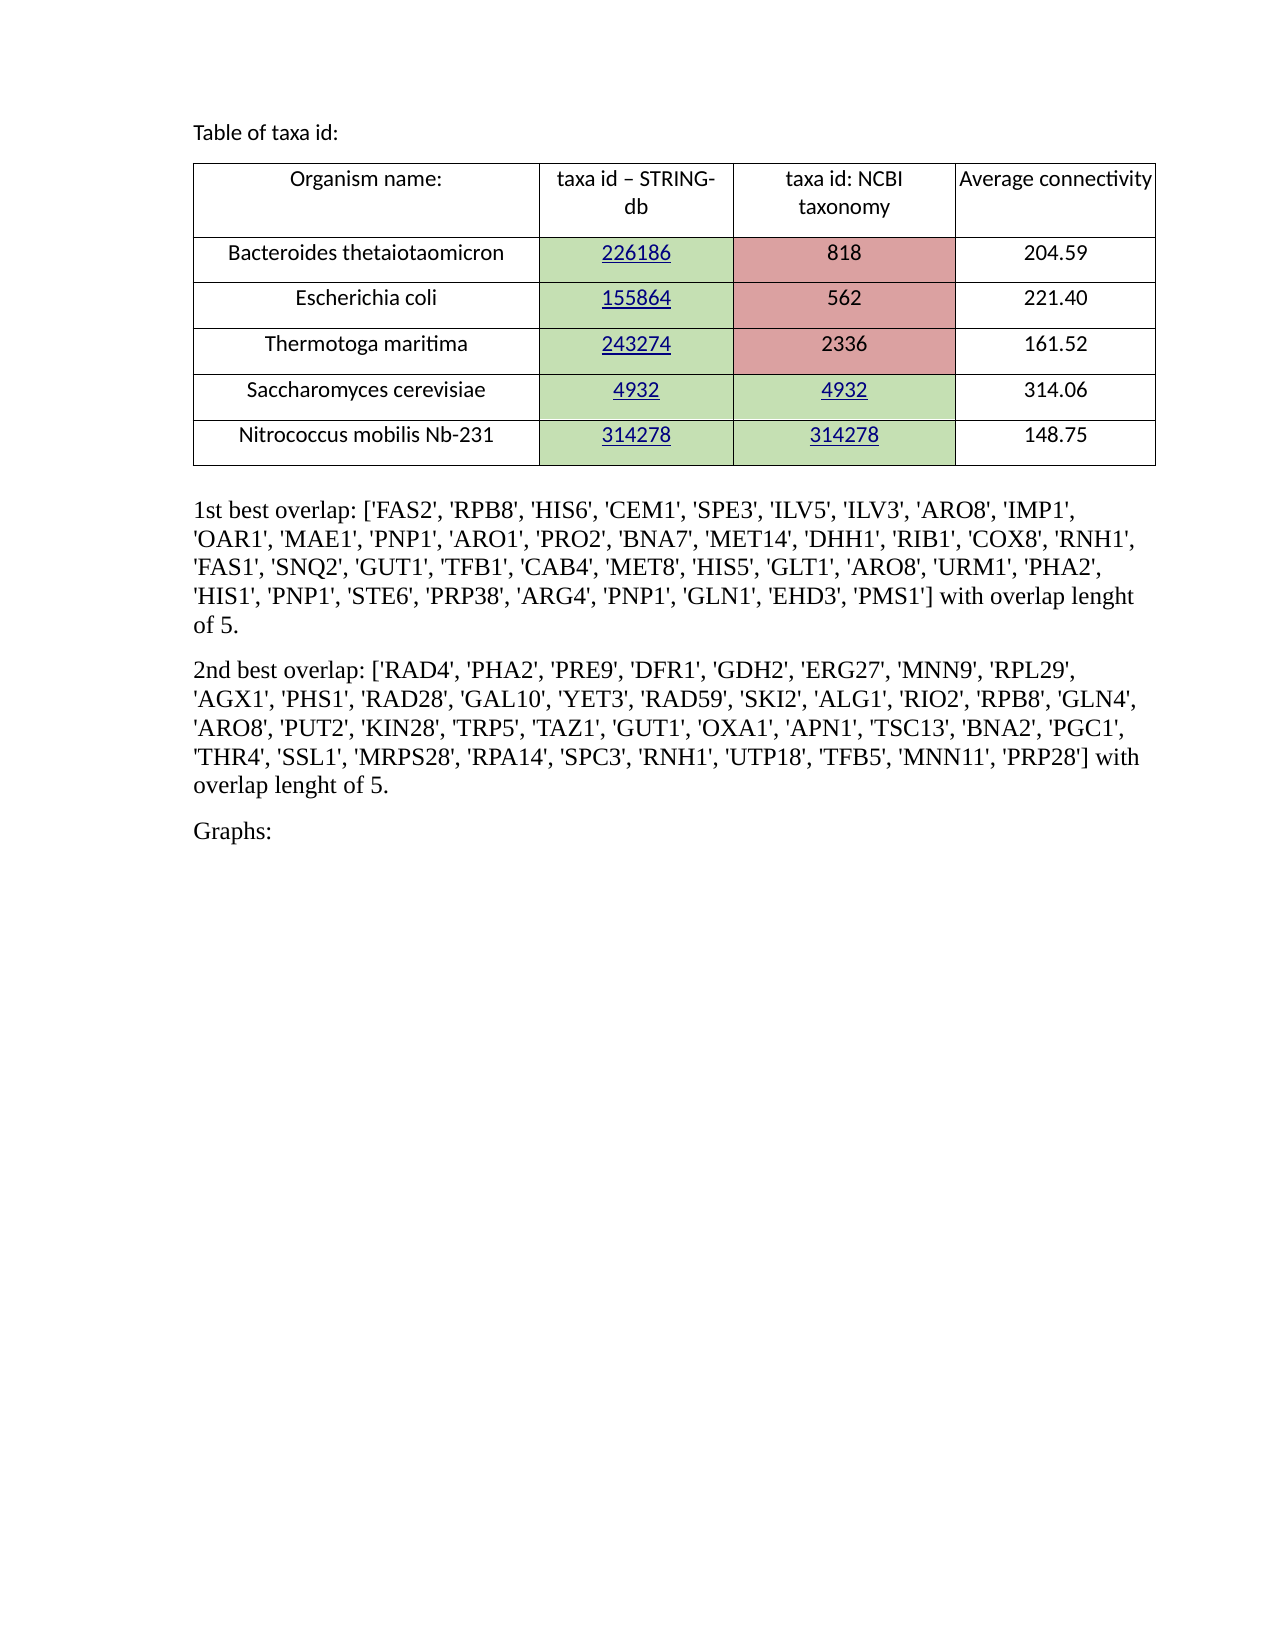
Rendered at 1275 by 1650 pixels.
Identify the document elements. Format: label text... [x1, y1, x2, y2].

table_header Average connectivity [956, 164, 1155, 237]
table_cell Saccharomyces cerevisiae [194, 375, 539, 419]
table_cell 221.40 [956, 283, 1155, 328]
table_cell 562 [734, 283, 955, 328]
table_cell 148.75 [956, 421, 1155, 465]
table_cell 161.52 [956, 329, 1155, 374]
table_header taxa id – STRING-db [540, 164, 733, 237]
table_cell 155864 [540, 283, 733, 328]
table_cell 4932 [540, 375, 733, 419]
table_header taxa id: NCBI taxonomy [734, 164, 955, 237]
table_cell 2336 [734, 329, 955, 374]
list 1st best overlap: ['FAS2', 'RPB8', 'HIS6', 'CEM1', 'SPE3', 'ILV5', 'ILV3', 'ARO8', 'IMP1', 'OAR1', 'MAE1', 'PNP1', 'ARO1', 'PRO2', 'BNA7', 'MET14', 'DHH1', 'RIB1', 'COX8', 'RNH1', 'FAS1', 'SNQ2', 'GUT1', 'TFB1', 'CAB4', 'MET8', 'HIS5', 'GLT1', 'ARO8', 'URM1', 'PHA2', 'HIS1', 'PNP1', 'STE6', 'PRP38', 'ARG4', 'PNP1', 'GLN1', 'EHD3', 'PMS1'] with overlap lenght of 5. [193, 495, 1157, 639]
table_cell Escherichia coli [194, 283, 539, 328]
table_cell 204.59 [956, 238, 1155, 282]
table_cell 314.06 [956, 375, 1155, 419]
table_header Organism name: [194, 164, 539, 237]
table_cell Bacteroides thetaiotaomicron [194, 238, 539, 282]
table_cell Thermotoga maritima [194, 329, 539, 374]
table_cell 226186 [540, 238, 733, 282]
list Graphs: [193, 816, 1157, 844]
table_cell Nitrococcus mobilis Nb-231 [194, 421, 539, 465]
table_cell 818 [734, 238, 955, 282]
table_cell 314278 [734, 421, 955, 465]
table_cell 243274 [540, 329, 733, 374]
list 2nd best overlap: ['RAD4', 'PHA2', 'PRE9', 'DFR1', 'GDH2', 'ERG27', 'MNN9', 'RPL29', 'AGX1', 'PHS1', 'RAD28', 'GAL10', 'YET3', 'RAD59', 'SKI2', 'ALG1', 'RIO2', 'RPB8', 'GLN4', 'ARO8', 'PUT2', 'KIN28', 'TRP5', 'TAZ1', 'GUT1', 'OXA1', 'APN1', 'TSC13', 'BNA2', 'PGC1', 'THR4', 'SSL1', 'MRPS28', 'RPA14', 'SPC3', 'RNH1', 'UTP18', 'TFB5', 'MNN11', 'PRP28'] with overlap lenght of 5. [193, 655, 1157, 799]
table_cell 4932 [734, 375, 955, 419]
list Table of taxa id: [193, 118, 1157, 146]
table_cell 314278 [540, 421, 733, 465]
